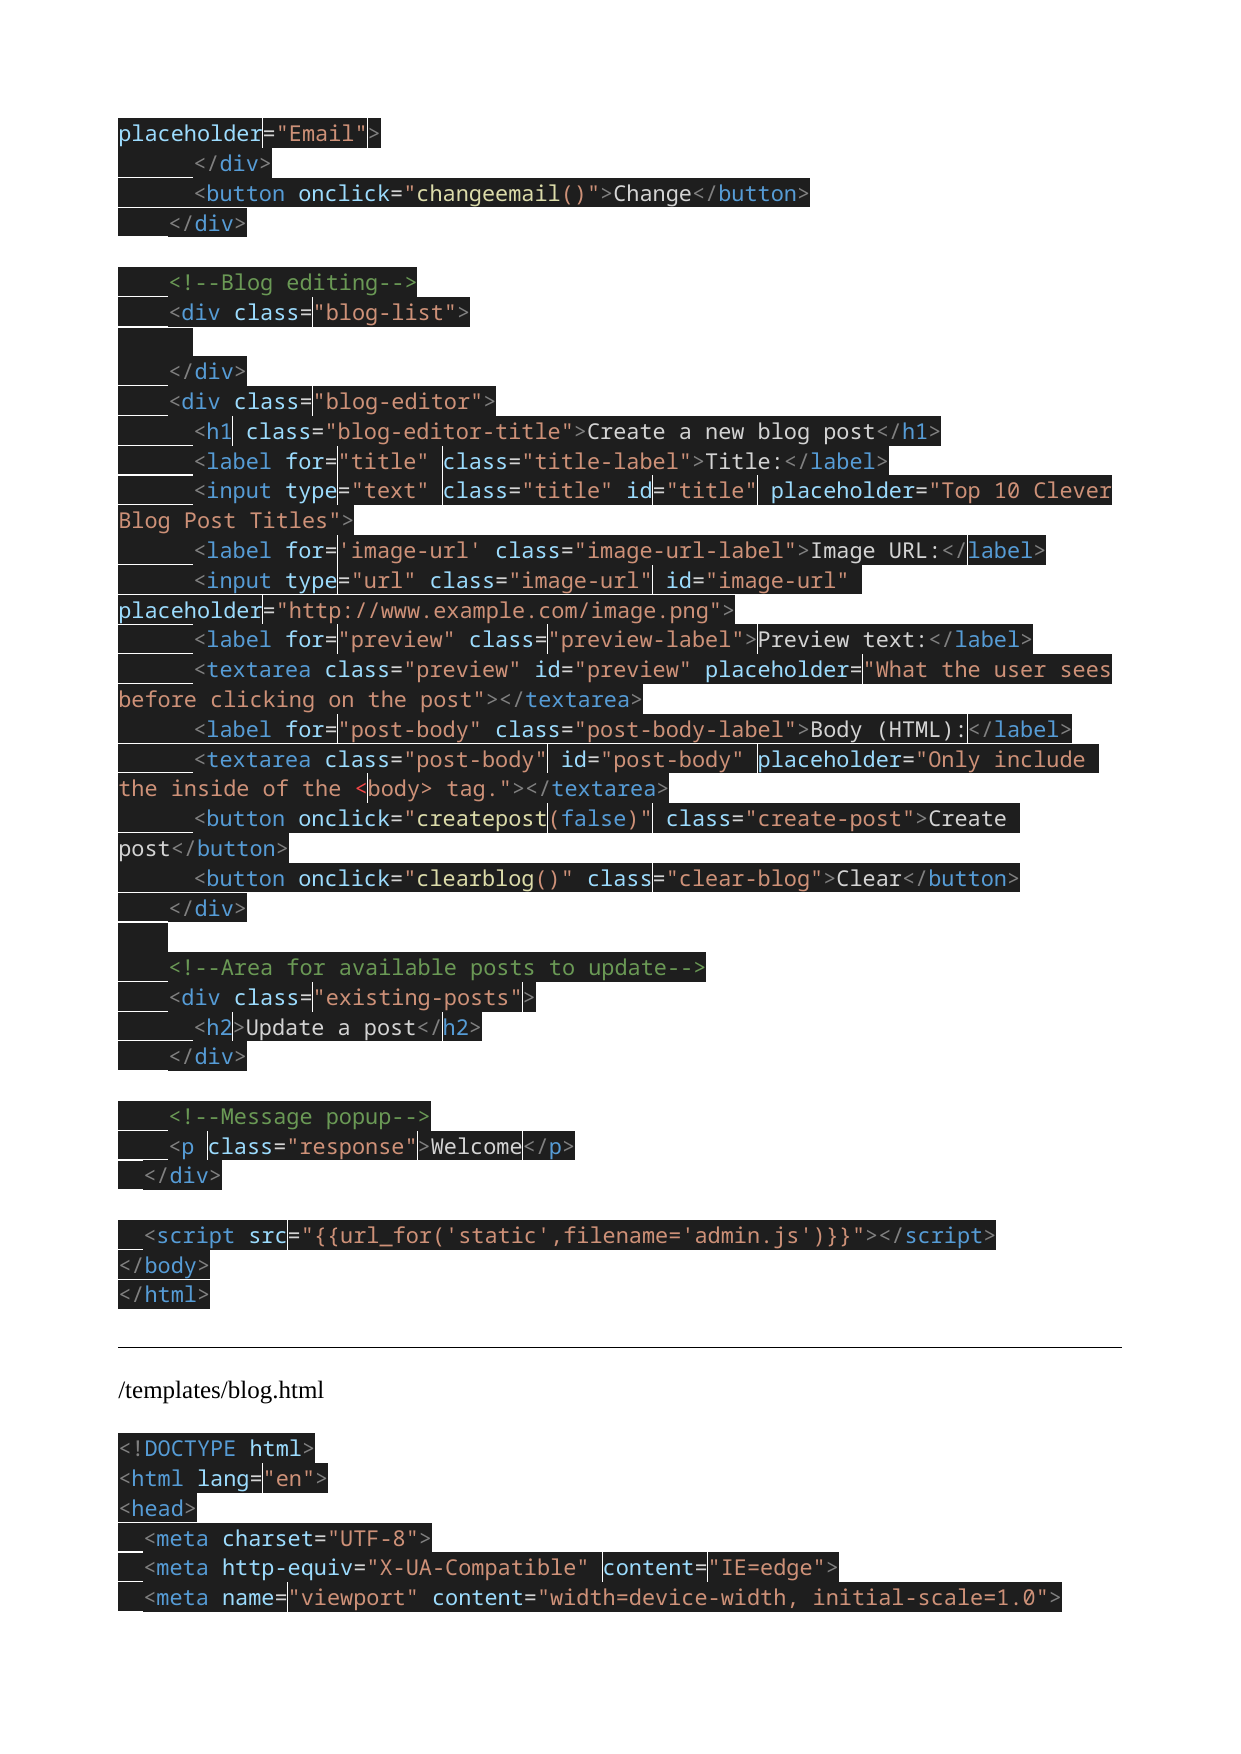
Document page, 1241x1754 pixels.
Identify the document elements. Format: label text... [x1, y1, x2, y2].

text <h2>Update a post</h2> [118, 1012, 1122, 1041]
text <label for="preview" class="preview-label">Preview text:</label> [118, 624, 1122, 654]
text <button onclick="changeemail()">Change</button> [118, 178, 1122, 207]
text <meta http-equiv="X-UA-Compatible" content="IE=edge"> [118, 1552, 1122, 1582]
text <meta charset="UTF-8"> [118, 1522, 1122, 1552]
text <input type="text" class="title" id="title" placeholder="Top 10 Clever Blog Post Titles"> [118, 475, 1122, 535]
text </div> [118, 356, 1122, 386]
text <meta name="viewport" content="width=device-width, initial-scale=1.0"> [118, 1582, 1122, 1612]
text <script src="{{url_for('static',filename='admin.js')}}"></script> [118, 1220, 1122, 1250]
text </body> [118, 1250, 1122, 1279]
text <div class="blog-list"> [118, 297, 1122, 327]
text <!DOCTYPE html> [118, 1433, 1122, 1463]
text <!--Message popup--> [118, 1101, 1122, 1131]
text </html> [118, 1279, 1122, 1309]
text <input type="url" class="image-url" id="image-url" placeholder="http://www.example.com/image.png"> [118, 565, 1122, 624]
text </div> [118, 207, 1122, 237]
text <head> [118, 1493, 1122, 1522]
text <!--Area for available posts to update--> [118, 952, 1122, 982]
text <label for='image-url' class="image-url-label">Image URL:</label> [118, 535, 1122, 565]
text <html lang="en"> [118, 1463, 1122, 1493]
text <div class="blog-editor"> [118, 386, 1122, 416]
text </div> [118, 1041, 1122, 1071]
text /templates/blog.html [118, 1376, 1122, 1404]
text <h1 class="blog-editor-title">Create a new blog post</h1> [118, 416, 1122, 446]
text <label for="title" class="title-label">Title:</label> [118, 446, 1122, 475]
text <label for="post-body" class="post-body-label">Body (HTML):</label> [118, 714, 1122, 743]
text <textarea class="post-body" id="post-body" placeholder="Only include the inside of the <body> tag."></textarea> [118, 743, 1122, 803]
text </div> [118, 148, 1122, 178]
text placeholder="Email"> [118, 118, 1122, 148]
text <!--Blog editing--> [118, 267, 1122, 297]
text <button onclick="createpost(false)" class="create-post">Create post</button> [118, 803, 1122, 863]
text </div> [118, 892, 1122, 922]
text <textarea class="preview" id="preview" placeholder="What the user sees before clicking on the post"></textarea> [118, 654, 1122, 714]
text </div> [118, 1160, 1122, 1190]
text <div class="existing-posts"> [118, 982, 1122, 1012]
text <p class="response">Welcome</p> [118, 1131, 1122, 1160]
text <button onclick="clearblog()" class="clear-blog">Clear</button> [118, 863, 1122, 892]
